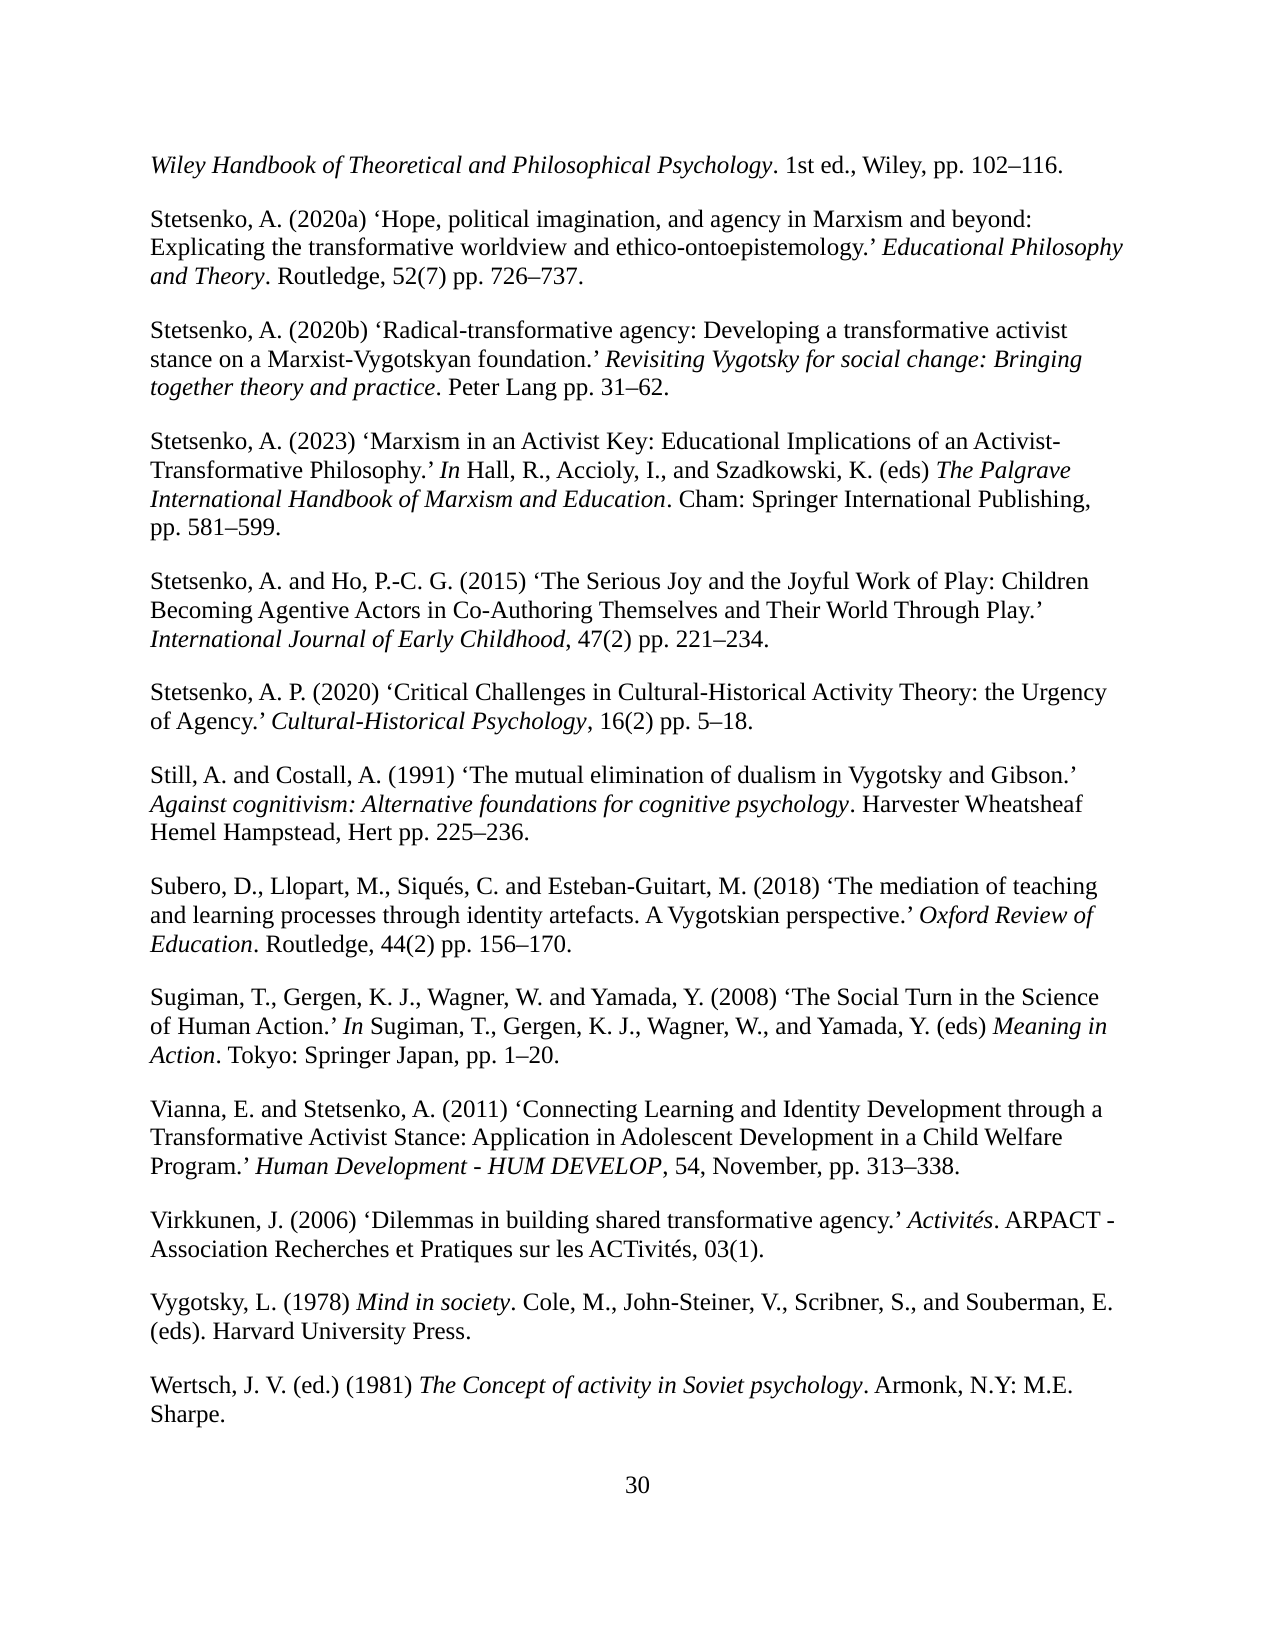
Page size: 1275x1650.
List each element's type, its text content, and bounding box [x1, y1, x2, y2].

text Stetsenko, A. (2020b) ‘Radical-transformative agency: Developing a transformative activist stance on a Marxist-Vygotskyan foundation.’ Revisiting Vygotsky for social change: Bringing together theory and practice. Peter Lang pp. 31–62. [150, 315, 1125, 401]
text Still, A. and Costall, A. (1991) ‘The mutual elimination of dualism in Vygotsky and Gibson.’ Against cognitivism: Alternative foundations for cognitive psychology. Harvester Wheatsheaf Hemel Hampstead, Hert pp. 225–236. [150, 760, 1125, 846]
text Vygotsky, L. (1978) Mind in society. Cole, M., John-Steiner, V., Scribner, S., and Souberman, E. (eds). Harvard University Press. [150, 1287, 1125, 1345]
text Stetsenko, A. P. (2020) ‘Critical Challenges in Cultural-Historical Activity Theory: the Urgency of Agency.’ Cultural-Historical Psychology, 16(2) pp. 5–18. [150, 677, 1125, 735]
text Wiley Handbook of Theoretical and Philosophical Psychology. 1st ed., Wiley, pp. 102–116. [150, 150, 1125, 179]
text Wertsch, J. V. (ed.) (1981) The Concept of activity in Soviet psychology. Armonk, N.Y: M.E. Sharpe. [150, 1370, 1125, 1427]
text Stetsenko, A. (2023) ‘Marxism in an Activist Key: Educational Implications of an Activist-Transformative Philosophy.’ In Hall, R., Accioly, I., and Szadkowski, K. (eds) The Palgrave International Handbook of Marxism and Education. Cham: Springer International Publishing, pp. 581–599. [150, 426, 1125, 541]
text Subero, D., Llopart, M., Siqués, C. and Esteban-Guitart, M. (2018) ‘The mediation of teaching and learning processes through identity artefacts. A Vygotskian perspective.’ Oxford Review of Education. Routledge, 44(2) pp. 156–170. [150, 871, 1125, 957]
text Vianna, E. and Stetsenko, A. (2011) ‘Connecting Learning and Identity Development through a Transformative Activist Stance: Application in Adolescent Development in a Child Welfare Program.’ Human Development - HUM DEVELOP, 54, November, pp. 313–338. [150, 1094, 1125, 1180]
text Stetsenko, A. (2020a) ‘Hope, political imagination, and agency in Marxism and beyond: Explicating the transformative worldview and ethico-ontoepistemology.’ Educational Philosophy and Theory. Routledge, 52(7) pp. 726–737. [150, 204, 1125, 290]
text Virkkunen, J. (2006) ‘Dilemmas in building shared transformative agency.’ Activités. ARPACT - Association Recherches et Pratiques sur les ACTivités, 03(1). [150, 1205, 1125, 1262]
text Stetsenko, A. and Ho, P.-C. G. (2015) ‘The Serious Joy and the Joyful Work of Play: Children Becoming Agentive Actors in Co-Authoring Themselves and Their World Through Play.’ International Journal of Early Childhood, 47(2) pp. 221–234. [150, 566, 1125, 652]
text Sugiman, T., Gergen, K. J., Wagner, W. and Yamada, Y. (2008) ‘The Social Turn in the Science of Human Action.’ In Sugiman, T., Gergen, K. J., Wagner, W., and Yamada, Y. (eds) Meaning in Action. Tokyo: Springer Japan, pp. 1–20. [150, 982, 1125, 1069]
